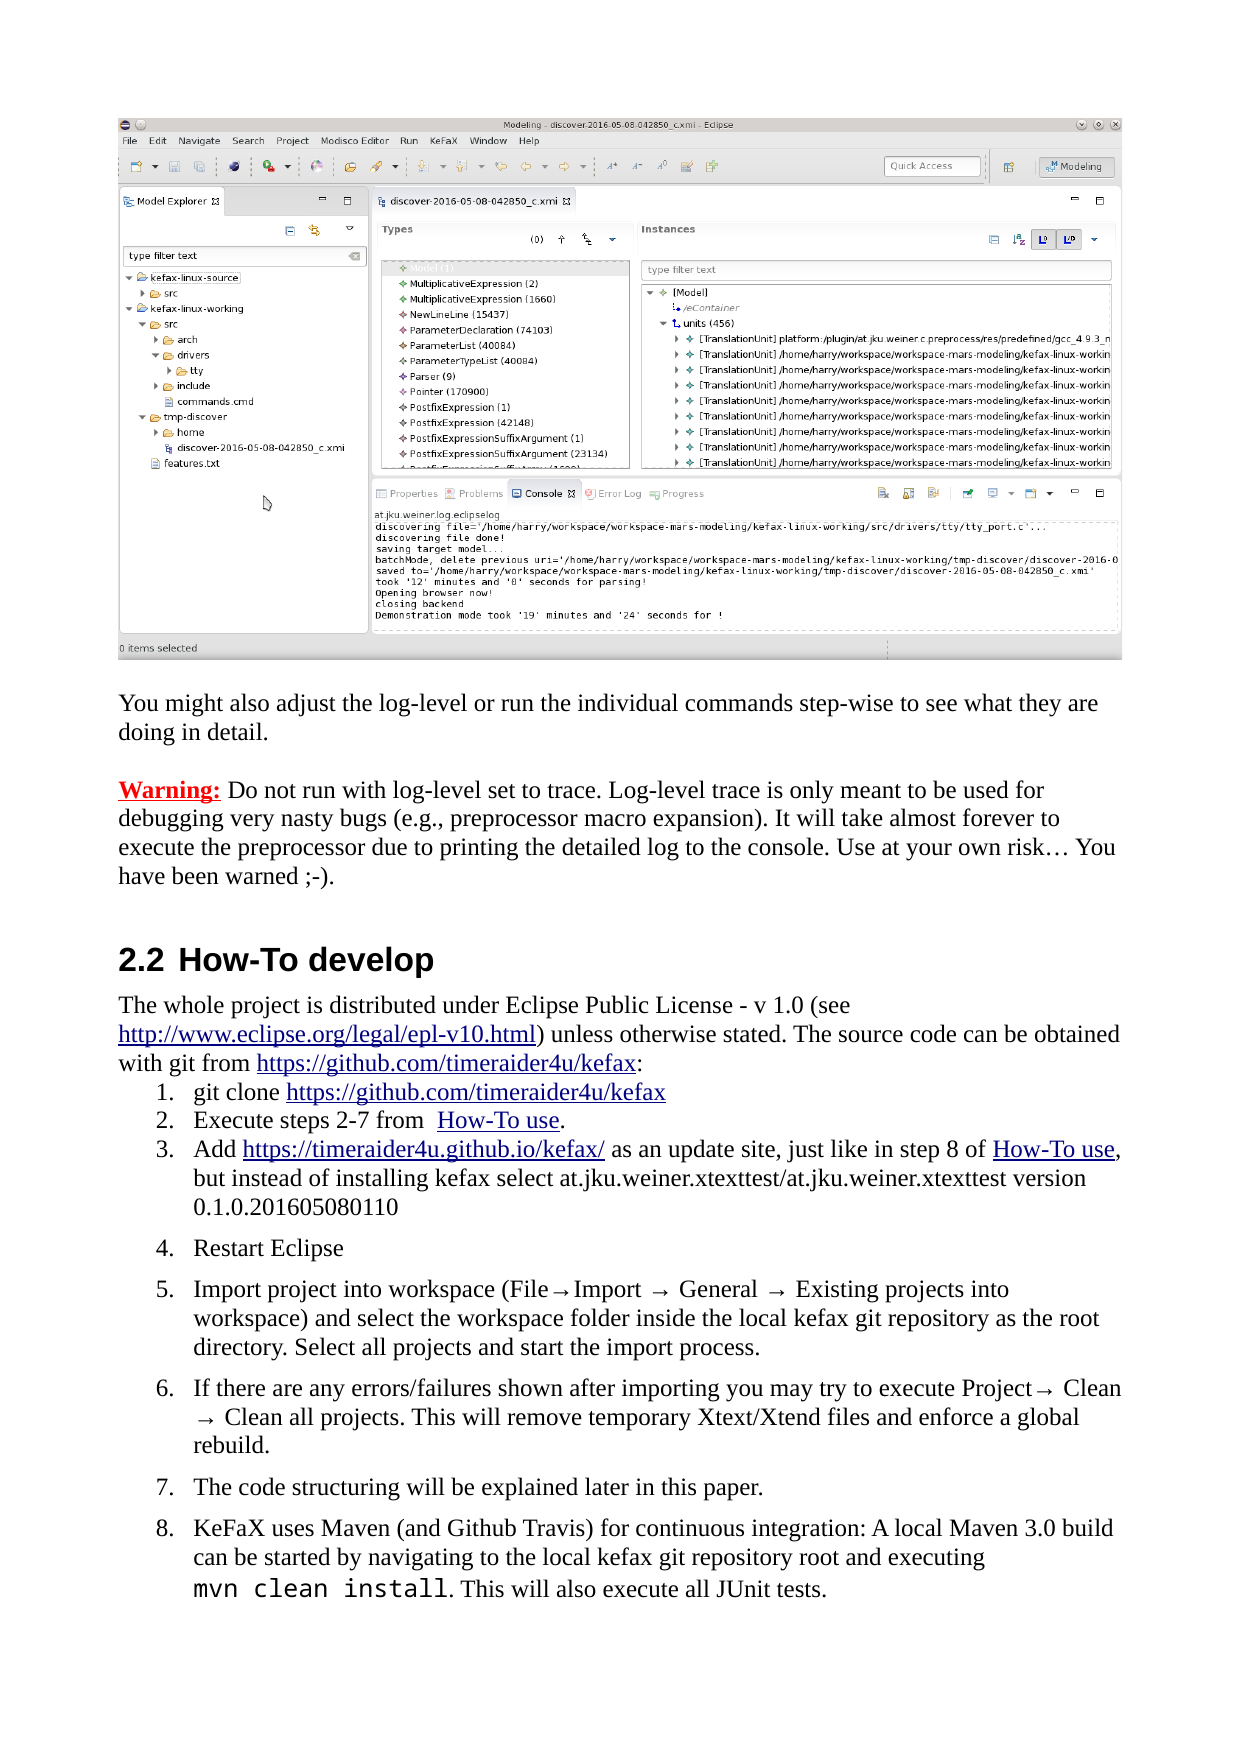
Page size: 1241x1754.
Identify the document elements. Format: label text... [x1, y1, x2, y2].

list Add https://timeraider4u.github.io/kefax/ as an update site, just like in step 8 of How-To use, but instead of installing kefax select at.jku.weiner.xtexttest/at.jku.weiner.xtexttest version 0.1.0.201605080110 [156, 1134, 1122, 1221]
list Restart Eclipse [156, 1233, 1122, 1262]
list Execute steps 2-7 from How-To use. [156, 1106, 1122, 1134]
list The code structuring will be explained later in this paper. [156, 1472, 1122, 1501]
text You might also adjust the log-level or run the individual commands step-wise to see what they are doing in detail. [118, 688, 1122, 746]
list If there are any errors/failures shown after importing you may try to execute Project→ Clean → Clean all projects. This will remove temporary Xtext/Xtend files and enforce a global rebuild. [156, 1373, 1122, 1459]
list Import project into workspace (File→Import → General → Existing projects into workspace) and select the workspace folder inside the local kefax git repository as the root directory. Select all projects and start the import process. [156, 1274, 1122, 1361]
picture [118, 118, 1123, 660]
list git clone https://github.com/timeraider4u/kefax [156, 1077, 1122, 1106]
list KeFaX uses Maven (and Github Travis) for continuous integration: A local Maven 3.0 build can be started by navigating to the local kefax git repository root and executing mvn clean install. This will also execute all JUnit tests. [156, 1513, 1122, 1604]
text Warning: Do not run with log-level set to trace. Log-level trace is only meant to be used for debugging very nasty bugs (e.g., preprocessor macro expansion). It will take almost forever to execute the preprocessor due to printing the detailed log to the console. Use at your own risk… You have been warned ;-). [118, 775, 1122, 890]
text The whole project is distributed under Eclipse Public License - v 1.0 (see http://www.eclipse.org/legal/epl-v10.html) unless otherwise stated. The source code can be obtained with git from https://github.com/timeraider4u/kefax: [118, 991, 1122, 1077]
subtitle How-To develop [118, 939, 1122, 978]
